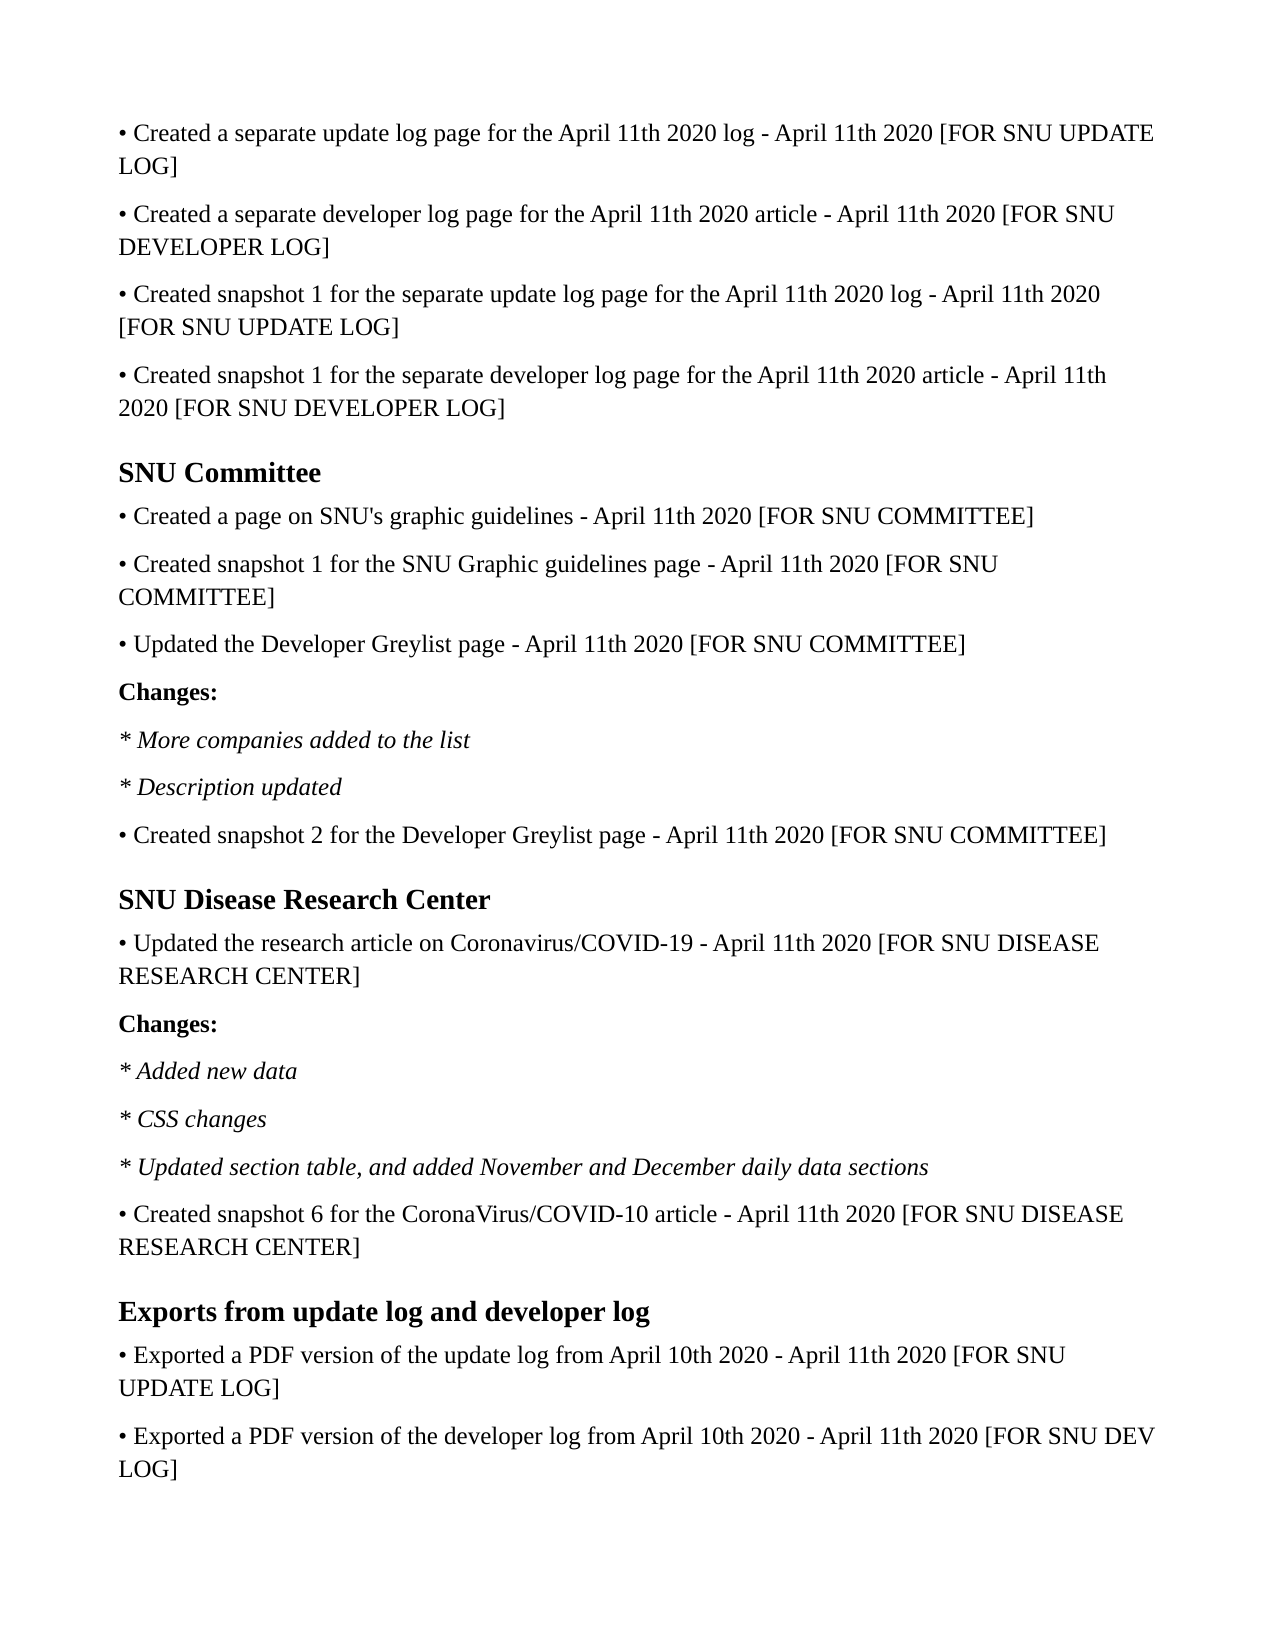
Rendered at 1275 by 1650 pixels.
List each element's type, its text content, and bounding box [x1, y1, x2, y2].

text • Exported a PDF version of the developer log from April 10th 2020 - April 11th 2020 [FOR SNU DEV LOG] [118, 1421, 1157, 1483]
text • Created snapshot 1 for the separate developer log page for the April 11th 2020 article - April 11th 2020 [FOR SNU DEVELOPER LOG] [118, 360, 1157, 422]
text Changes: [118, 677, 1157, 706]
text • Updated the Developer Greylist page - April 11th 2020 [FOR SNU COMMITTEE] [118, 629, 1157, 658]
subtitle SNU Committee [118, 455, 1157, 489]
subtitle SNU Disease Research Center [118, 882, 1157, 916]
text • Created a page on SNU's graphic guidelines - April 11th 2020 [FOR SNU COMMITTEE] [118, 501, 1157, 530]
text * Updated section table, and added November and December daily data sections [118, 1152, 1157, 1180]
text • Created snapshot 6 for the CoronaVirus/COVID-10 article - April 11th 2020 [FOR SNU DISEASE RESEARCH CENTER] [118, 1199, 1157, 1261]
text • Created a separate update log page for the April 11th 2020 log - April 11th 2020 [FOR SNU UPDATE LOG] [118, 118, 1157, 180]
text • Updated the research article on Coronavirus/COVID-19 - April 11th 2020 [FOR SNU DISEASE RESEARCH CENTER] [118, 928, 1157, 990]
text • Created snapshot 1 for the SNU Graphic guidelines page - April 11th 2020 [FOR SNU COMMITTEE] [118, 549, 1157, 611]
subtitle Exports from update log and developer log [118, 1294, 1157, 1328]
text * Added new data [118, 1056, 1157, 1085]
text Changes: [118, 1009, 1157, 1037]
text * Description updated [118, 772, 1157, 801]
text • Created a separate developer log page for the April 11th 2020 article - April 11th 2020 [FOR SNU DEVELOPER LOG] [118, 199, 1157, 261]
text * CSS changes [118, 1104, 1157, 1133]
text * More companies added to the list [118, 725, 1157, 753]
text • Exported a PDF version of the update log from April 10th 2020 - April 11th 2020 [FOR SNU UPDATE LOG] [118, 1340, 1157, 1402]
text • Created snapshot 1 for the separate update log page for the April 11th 2020 log - April 11th 2020 [FOR SNU UPDATE LOG] [118, 279, 1157, 341]
text • Created snapshot 2 for the Developer Greylist page - April 11th 2020 [FOR SNU COMMITTEE] [118, 820, 1157, 849]
